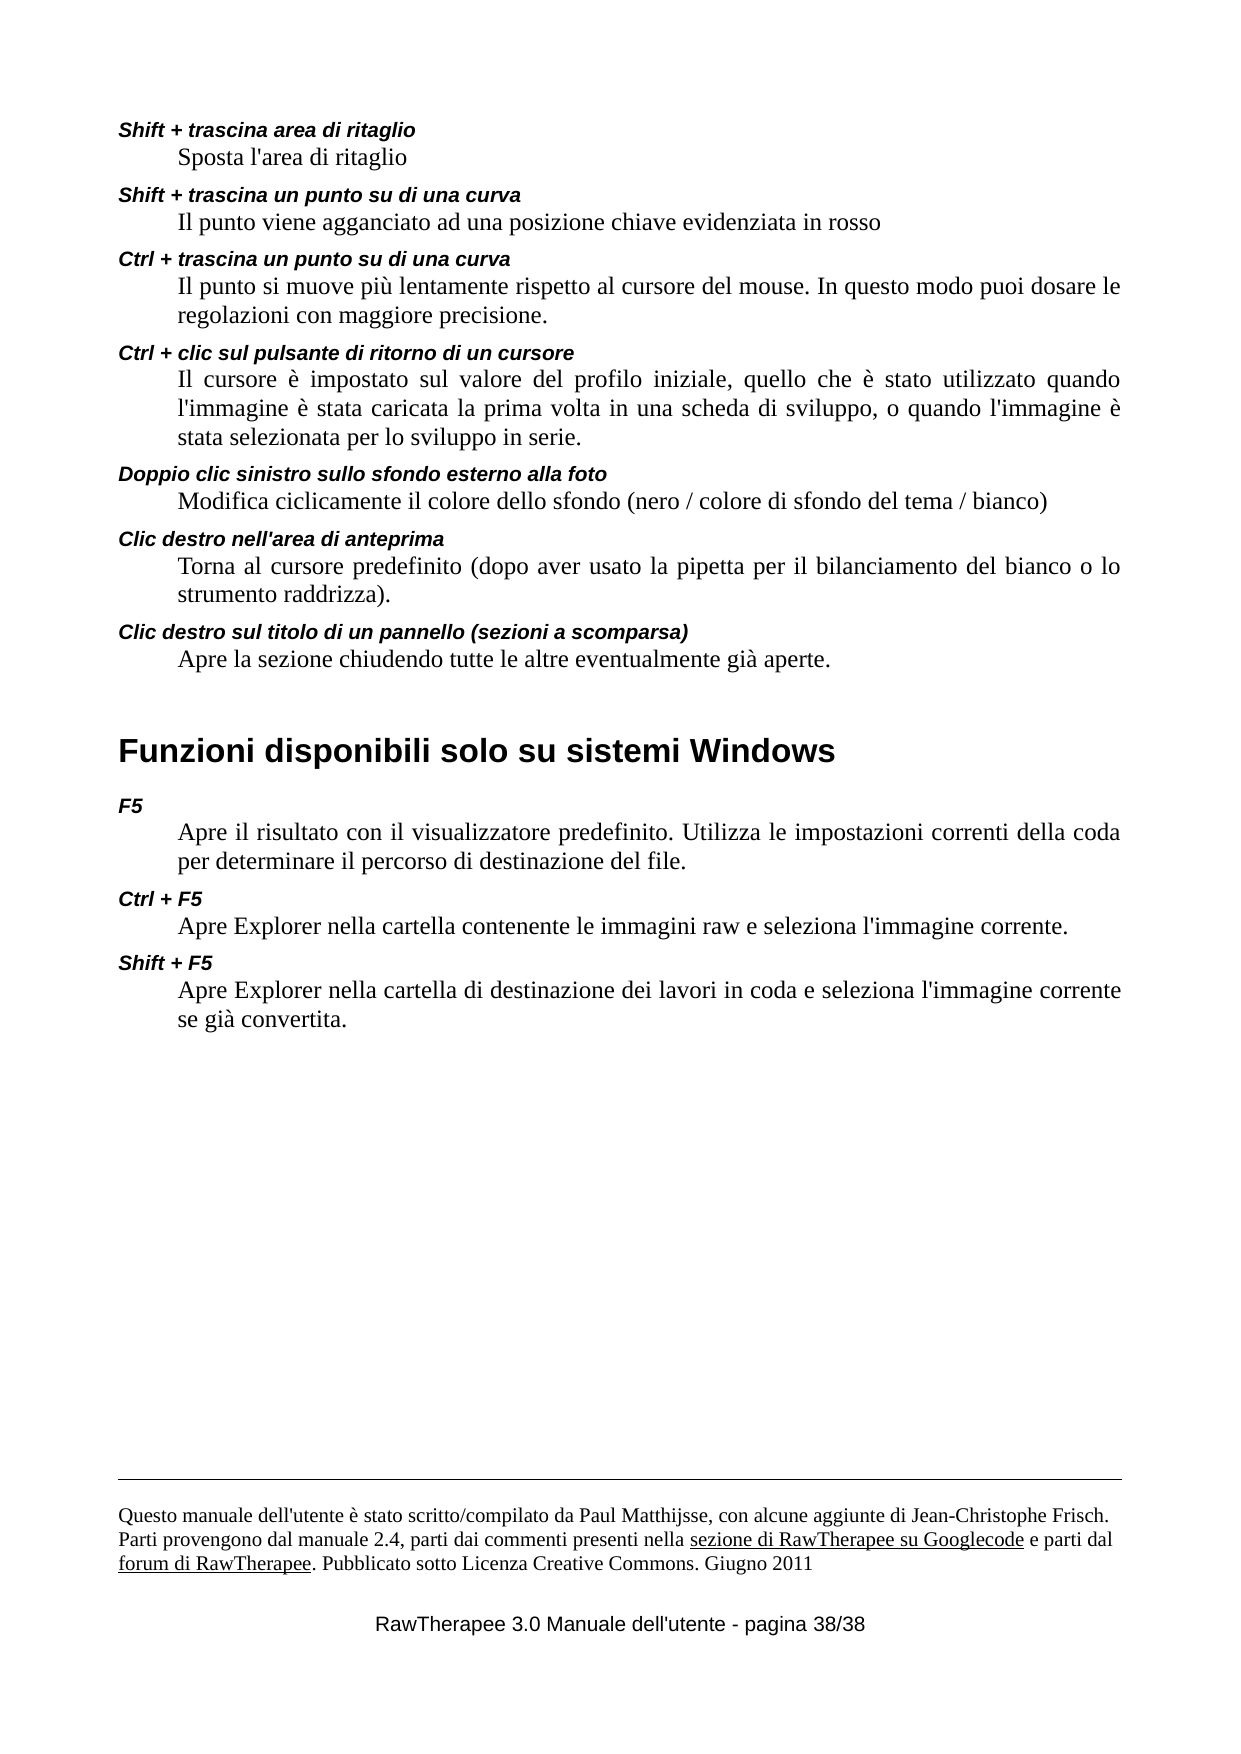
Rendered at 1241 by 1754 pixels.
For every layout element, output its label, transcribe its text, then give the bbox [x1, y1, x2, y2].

subtitle Doppio clic sinistro sullo sfondo esterno alla foto [118, 462, 1122, 486]
subtitle Ctrl + F5 [118, 887, 1122, 911]
subtitle Ctrl + clic sul pulsante di ritorno di un cursore [118, 340, 1122, 364]
text Questo manuale dell'utente è stato scritto/compilato da Paul Matthijsse, con alcune aggiunte di Jean-Christophe Frisch. Parti provengono dal manuale 2.4, parti dai commenti presenti nella sezione di RawTherapee su Googlecode e parti dal forum di RawTherapee. Pubblicato sotto Licenza Creative Commons. Giugno 2011 [118, 1503, 1122, 1575]
text Apre il risultato con il visualizzatore predefinito. Utilizza le impostazioni correnti della coda per determinare il percorso di destinazione del file. [177, 817, 1122, 875]
subtitle Funzioni disponibili solo su sistemi Windows [118, 731, 1122, 769]
text Sposta l'area di ritaglio [177, 142, 1122, 171]
text Apre la sezione chiudendo tutte le altre eventualmente già aperte. [177, 644, 1122, 673]
subtitle Shift + trascina un punto su di una curva [118, 183, 1122, 207]
text Apre Explorer nella cartella di destinazione dei lavori in coda e seleziona l'immagine corrente se già convertita. [177, 975, 1122, 1033]
text Modifica ciclicamente il colore dello sfondo (nero / colore di sfondo del tema / bianco) [177, 486, 1122, 515]
subtitle Shift + trascina area di ritaglio [118, 118, 1122, 142]
subtitle Clic destro nell'area di anteprima [118, 527, 1122, 551]
subtitle Clic destro sul titolo di un pannello (sezioni a scomparsa) [118, 620, 1122, 644]
text Il cursore è impostato sul valore del profilo iniziale, quello che è stato utilizzato quando l'immagine è stata caricata la prima volta in una scheda di sviluppo, o quando l'immagine è stata selezionata per lo sviluppo in serie. [177, 364, 1122, 451]
text Apre Explorer nella cartella contenente le immagini raw e seleziona l'immagine corrente. [177, 911, 1122, 939]
subtitle F5 [118, 793, 1122, 817]
subtitle Ctrl + trascina un punto su di una curva [118, 247, 1122, 271]
text Il punto si muove più lentamente rispetto al cursore del mouse. In questo modo puoi dosare le regolazioni con maggiore precisione. [177, 271, 1122, 328]
subtitle Shift + F5 [118, 951, 1122, 975]
text Il punto viene agganciato ad una posizione chiave evidenziata in rosso [177, 207, 1122, 235]
text Torna al cursore predefinito (dopo aver usato la pipetta per il bilanciamento del bianco o lo strumento raddrizza). [177, 551, 1122, 608]
